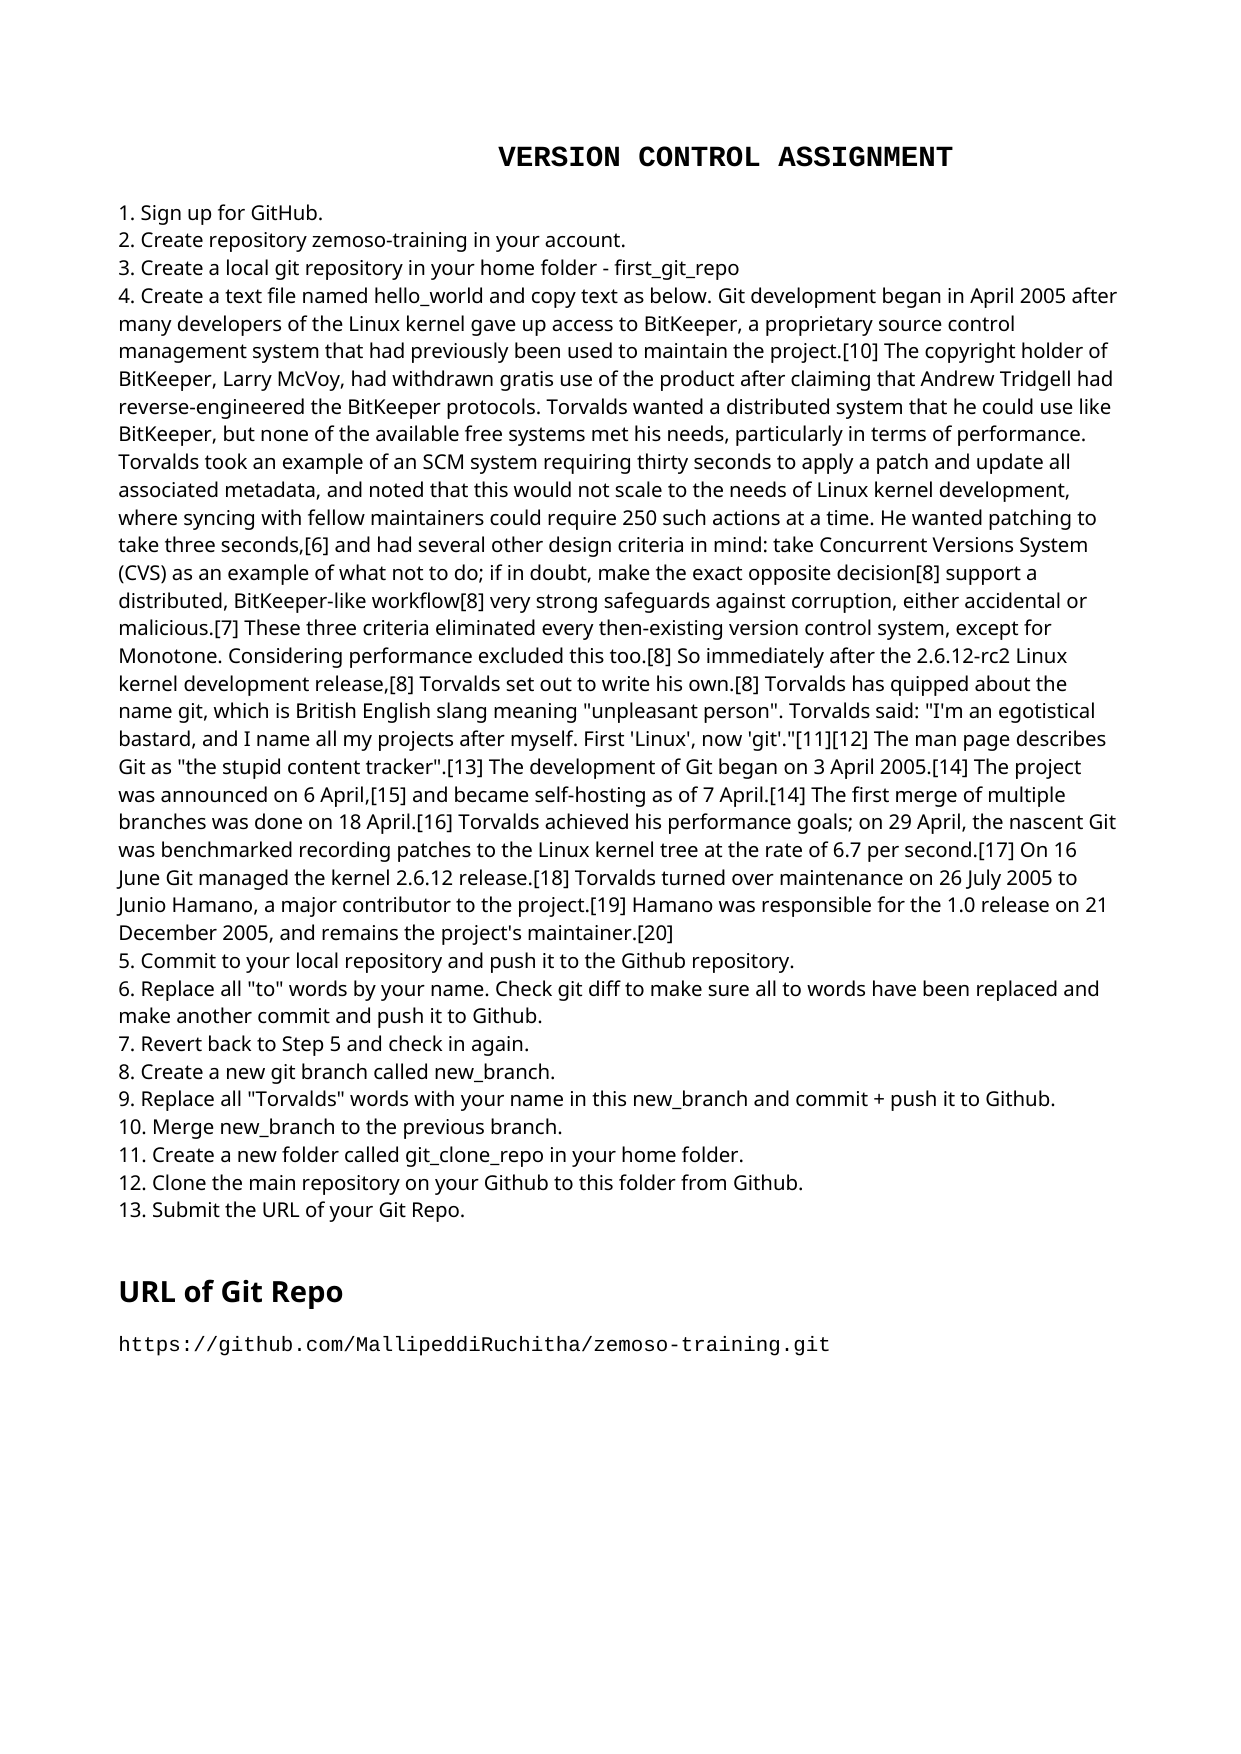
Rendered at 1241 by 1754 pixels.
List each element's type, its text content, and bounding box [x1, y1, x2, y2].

text VERSION CONTROL ASSIGNMENT [118, 142, 1122, 175]
text URL of Git Repo [118, 1271, 1122, 1311]
text 1. Sign up for GitHub. 2. Create repository zemoso-training in your account. 3. Create a local git repository in your home folder - first_git_repo 4. Create a text file named hello_world and copy text as below. Git development began in April 2005 after many developers of the Linux kernel gave up access to BitKeeper, a proprietary source control management system that had previously been used to maintain the project.[10] The copyright holder of BitKeeper, Larry McVoy, had withdrawn gratis use of the product after claiming that Andrew Tridgell had reverse-engineered the BitKeeper protocols. Torvalds wanted a distributed system that he could use like BitKeeper, but none of the available free systems met his needs, particularly in terms of performance. Torvalds took an example of an SCM system requiring thirty seconds to apply a patch and update all associated metadata, and noted that this would not scale to the needs of Linux kernel development, where syncing with fellow maintainers could require 250 such actions at a time. He wanted patching to take three seconds,[6] and had several other design criteria in mind: take Concurrent Versions System (CVS) as an example of what not to do; if in doubt, make the exact opposite decision[8] support a distributed, BitKeeper-like workflow[8] very strong safeguards against corruption, either accidental or malicious.[7] These three criteria eliminated every then-existing version control system, except for Monotone. Considering performance excluded this too.[8] So immediately after the 2.6.12-rc2 Linux kernel development release,[8] Torvalds set out to write his own.[8] Torvalds has quipped about the name git, which is British English slang meaning "unpleasant person". Torvalds said: "I'm an egotistical bastard, and I name all my projects after myself. First 'Linux', now 'git'."[11][12] The man page describes Git as "the stupid content tracker".[13] The development of Git began on 3 April 2005.[14] The project was announced on 6 April,[15] and became self-hosting as of 7 April.[14] The first merge of multiple branches was done on 18 April.[16] Torvalds achieved his performance goals; on 29 April, the nascent Git was benchmarked recording patches to the Linux kernel tree at the rate of 6.7 per second.[17] On 16 June Git managed the kernel 2.6.12 release.[18] Torvalds turned over maintenance on 26 July 2005 to Junio Hamano, a major contributor to the project.[19] Hamano was responsible for the 1.0 release on 21 December 2005, and remains the project's maintainer.[20] 5. Commit to your local repository and push it to the Github repository. 6. Replace all "to" words by your name. Check git diff to make sure all to words have been replaced and make another commit and push it to Github. 7. Revert back to Step 5 and check in again. 8. Create a new git branch called new_branch. 9. Replace all "Torvalds" words with your name in this new_branch and commit + push it to Github. 10. Merge new_branch to the previous branch. 11. Create a new folder called git_clone_repo in your home folder. 12. Clone the main repository on your Github to this folder from Github. 13. Submit the URL of your Git Repo. [118, 198, 1122, 1224]
text https://github.com/MallipeddiRuchitha/zemoso-training.git [118, 1334, 1122, 1358]
